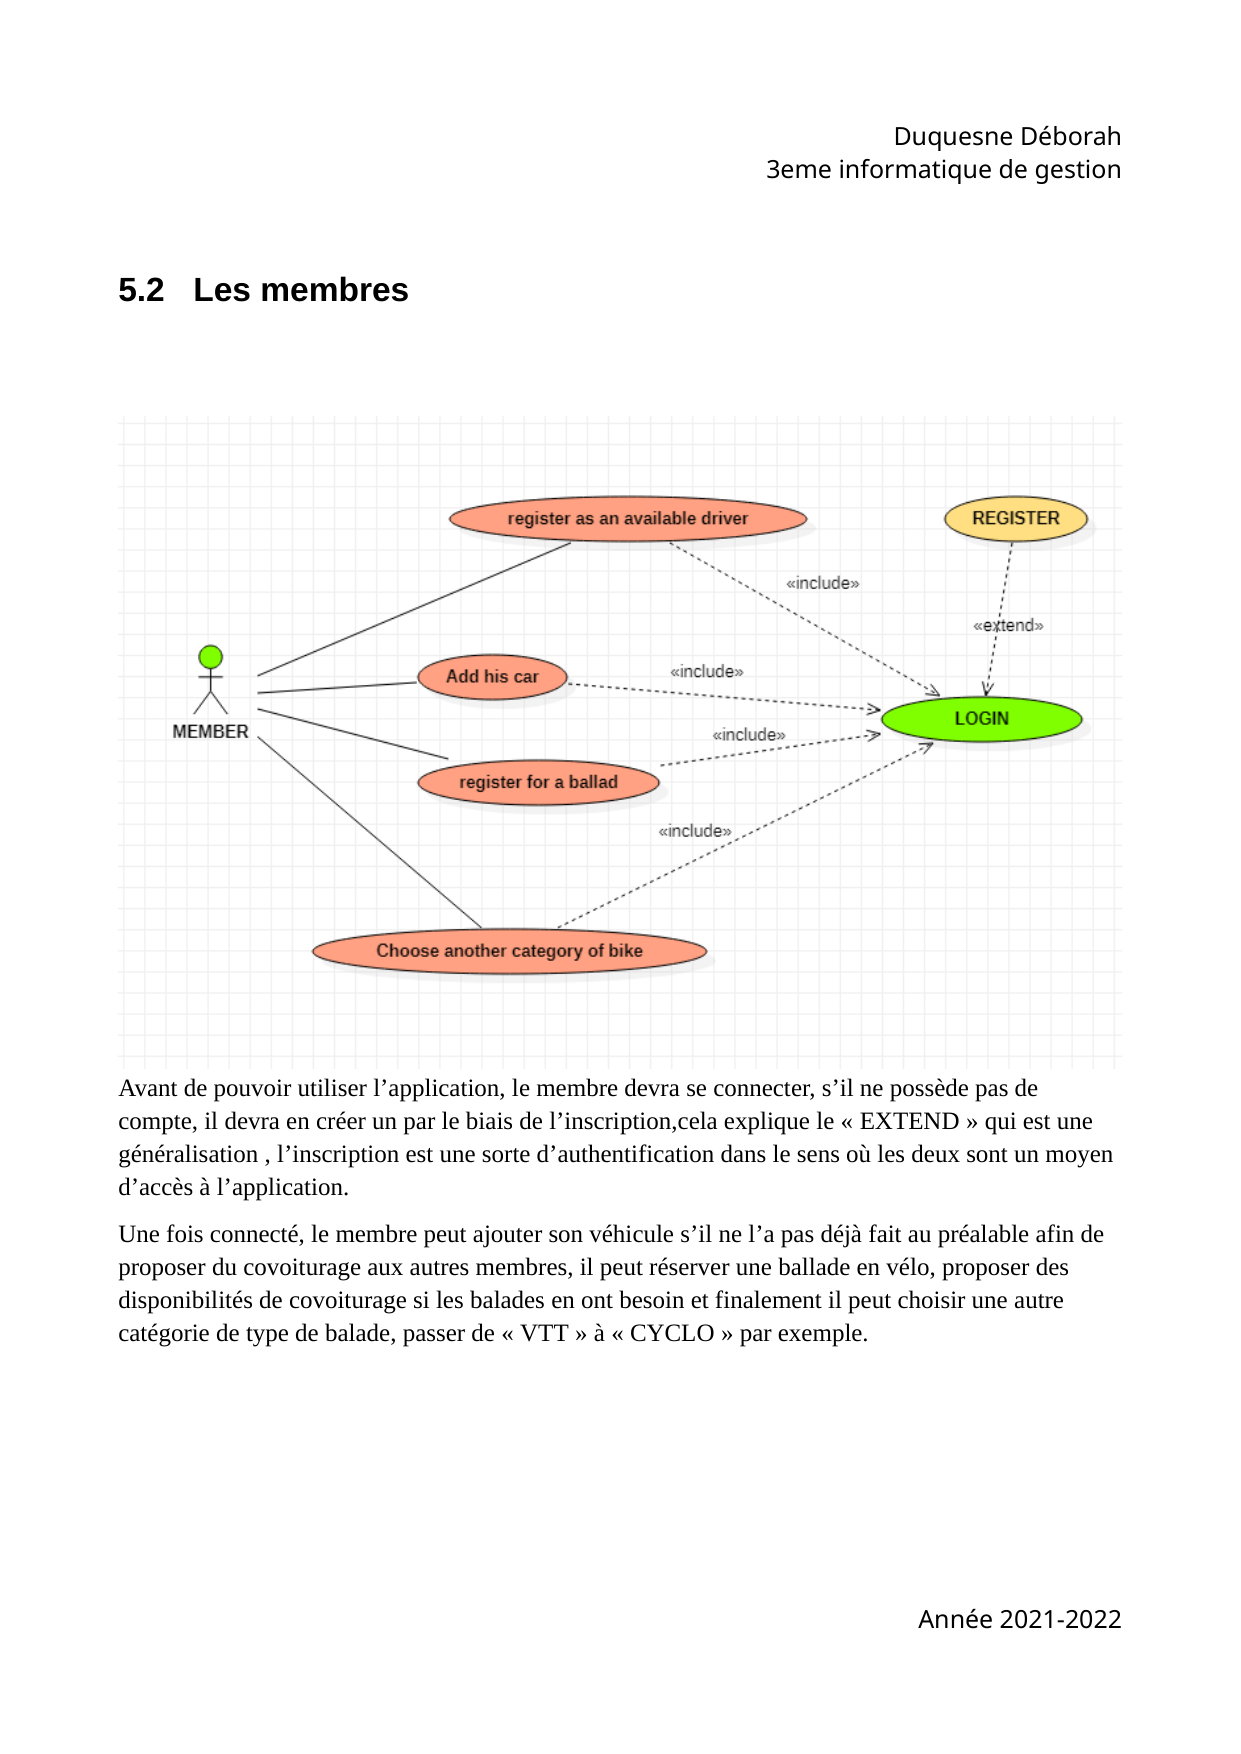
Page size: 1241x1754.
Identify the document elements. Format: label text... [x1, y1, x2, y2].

subtitle Les membres [118, 269, 1122, 308]
text Une fois connecté, le membre peut ajouter son véhicule s’il ne l’a pas déjà fait au préalable afin de proposer du covoiturage aux autres membres, il peut réserver une ballade en vélo, proposer des disponibilités de covoiturage si les balades en ont besoin et finalement il peut choisir une autre catégorie de type de balade, passer de « VTT » à « CYCLO » par exemple. [118, 1219, 1122, 1347]
text Avant de pouvoir utiliser l’application, le membre devra se connecter, s’il ne possède pas de compte, il devra en créer un par le biais de l’inscription,cela explique le « EXTEND » qui est une généralisation , l’inscription est une sorte d’authentification dans le sens où les deux sont un moyen d’accès à l’application. [118, 1069, 1122, 1201]
picture [118, 416, 1123, 1069]
